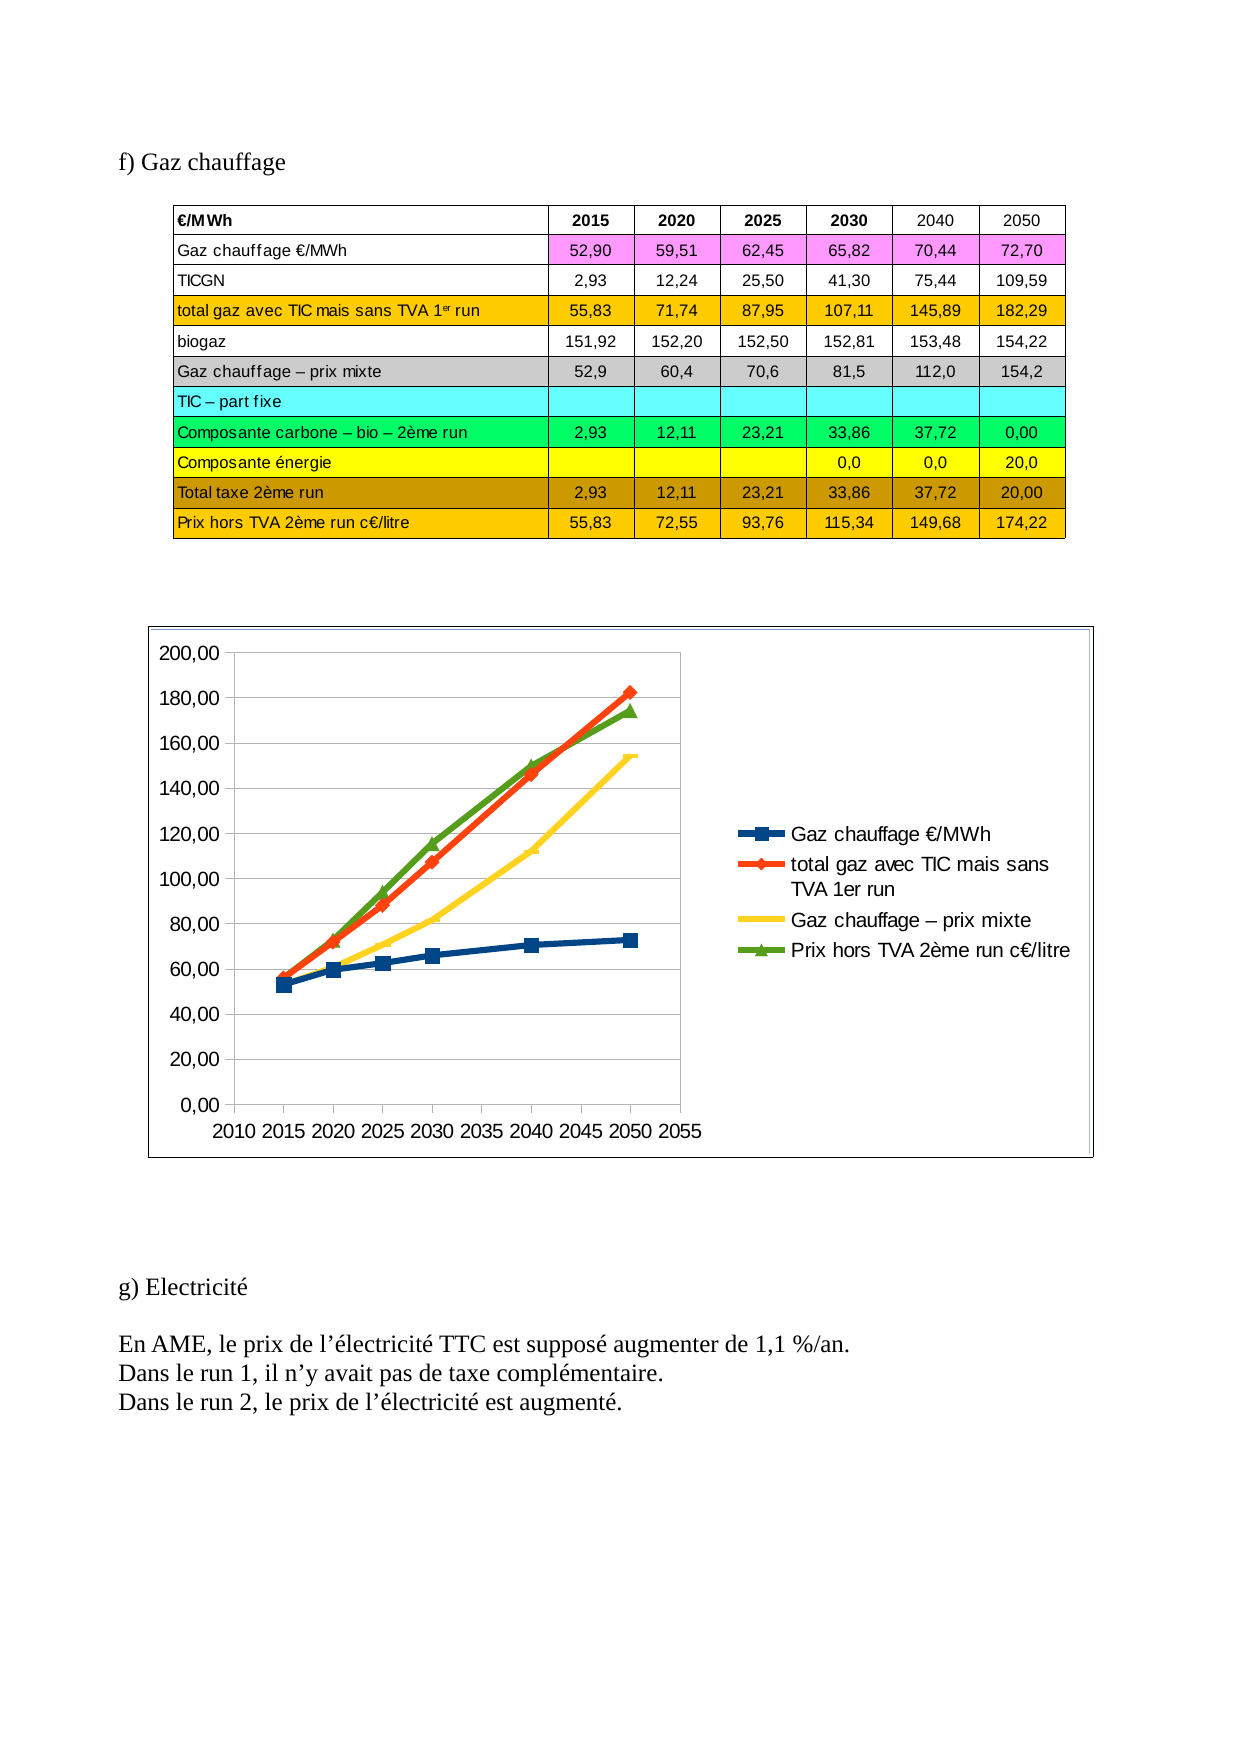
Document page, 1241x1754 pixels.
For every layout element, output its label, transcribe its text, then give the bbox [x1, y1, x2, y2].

text Dans le run 2, le prix de l’électricité est augmenté. [118, 1387, 1122, 1416]
text En AME, le prix de l’électricité TTC est supposé augmenter de 1,1 %/an. [118, 1329, 1122, 1358]
text g) Electricité [118, 1272, 1122, 1301]
text Dans le run 1, il n’y avait pas de taxe complémentaire. [118, 1358, 1122, 1387]
text f) Gaz chauffage [118, 147, 1122, 176]
